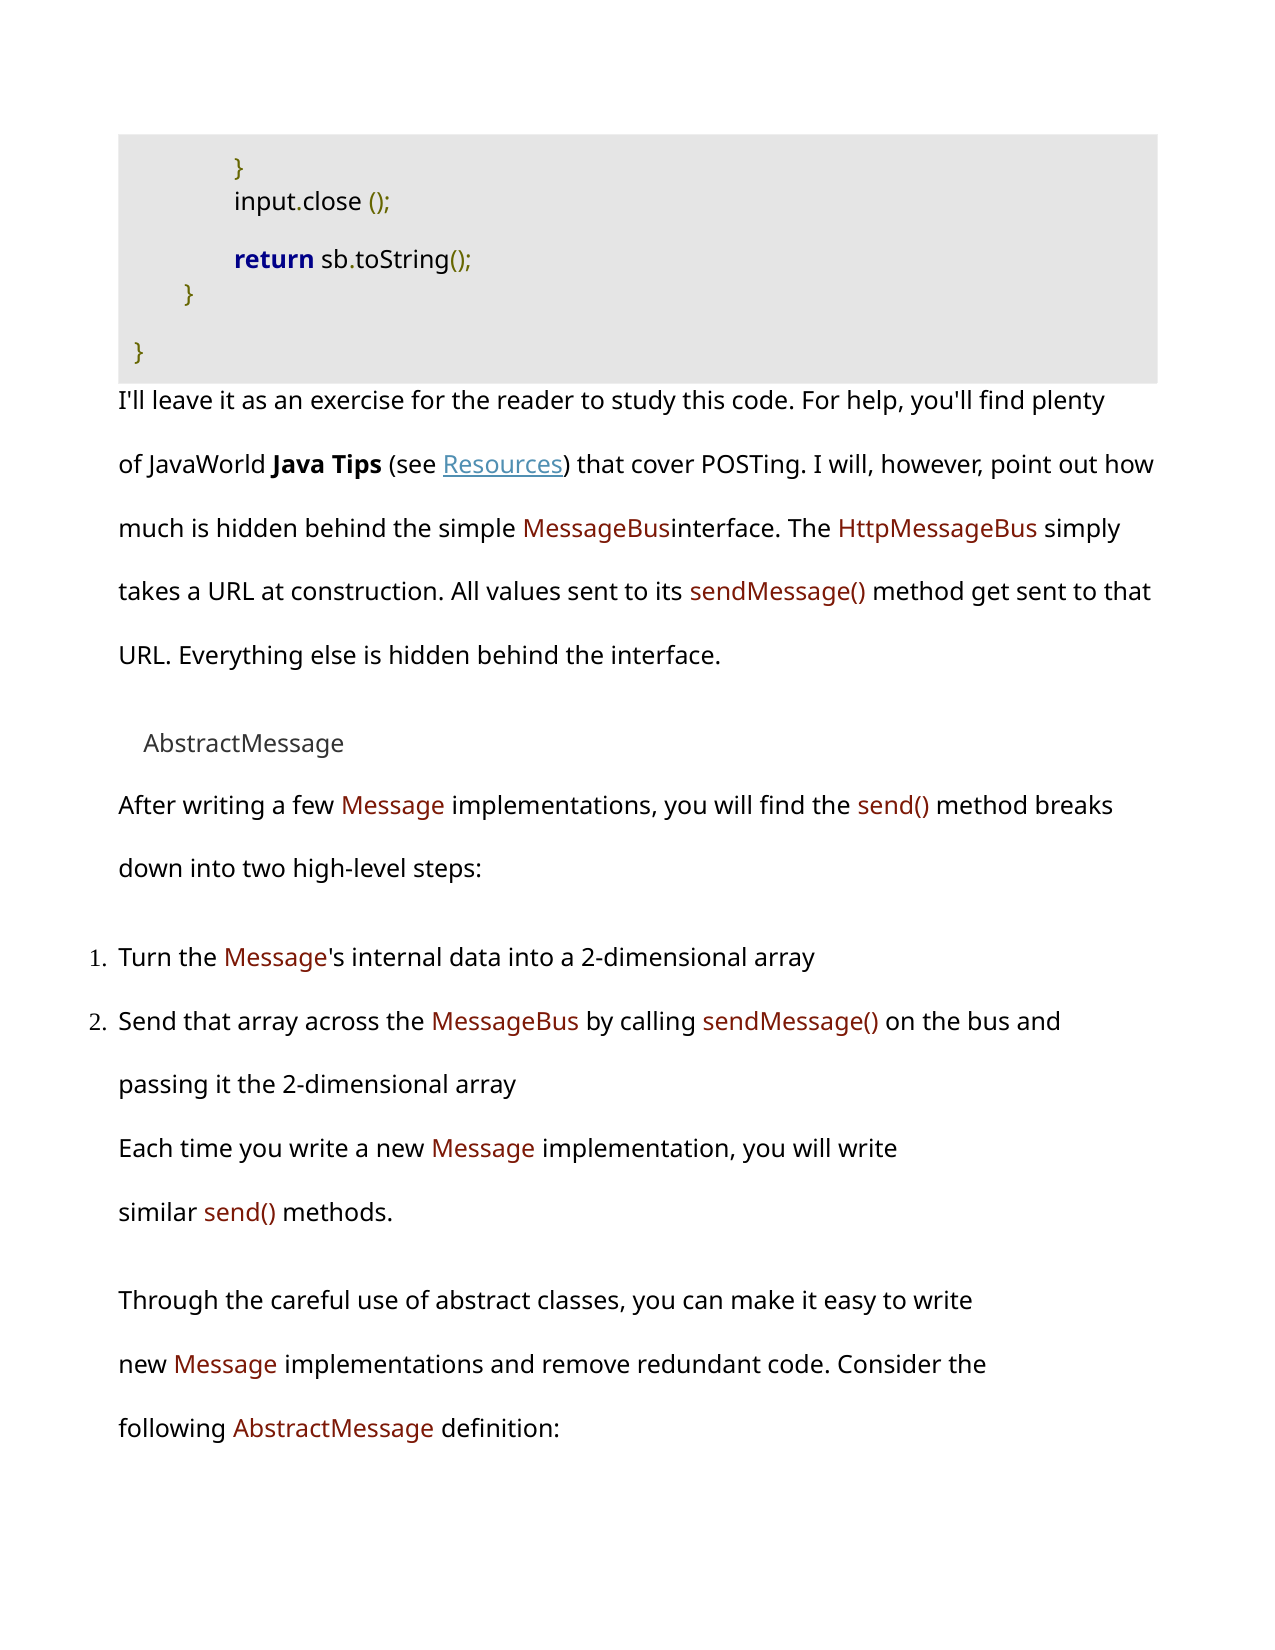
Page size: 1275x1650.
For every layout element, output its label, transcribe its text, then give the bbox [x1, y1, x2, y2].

list Send that array across the MessageBus by calling sendMessage() on the bus and passing it the 2-dimensional array [118, 1003, 1157, 1101]
text Through the careful use of abstract classes, you can make it easy to write new Message implementations and remove redundant code. Consider the following AbstractMessage definition: [118, 1283, 1157, 1444]
text } [438, 260, 445, 266]
text I'll leave it as an exercise for the reader to study this code. For help, you'll find plenty of JavaWorld Java Tips (see Resources) that cover POSTing. I will, however, point out how much is hidden behind the simple MessageBusinterface. The HttpMessageBus simply takes a URL at construction. All values sent to its sendMessage() method get sent to that URL. Everything else is hidden behind the interface. [118, 384, 1157, 672]
text } [119, 135, 1157, 168]
text } [119, 260, 1157, 294]
list Turn the Message's internal data into a 2-dimensional array [118, 940, 1157, 974]
text } [337, 260, 345, 266]
text return sb.toString(); [119, 226, 1157, 260]
text } [119, 317, 1157, 383]
text input.close (); [119, 168, 1157, 202]
text After writing a few Message implementations, you will find the send() method breaks down into two high-level steps: [118, 787, 1157, 885]
subtitle AbstractMessage [143, 726, 1157, 760]
text } [368, 260, 375, 266]
text Each time you write a new Message implementation, you will write similar send() methods. [118, 1131, 1157, 1228]
